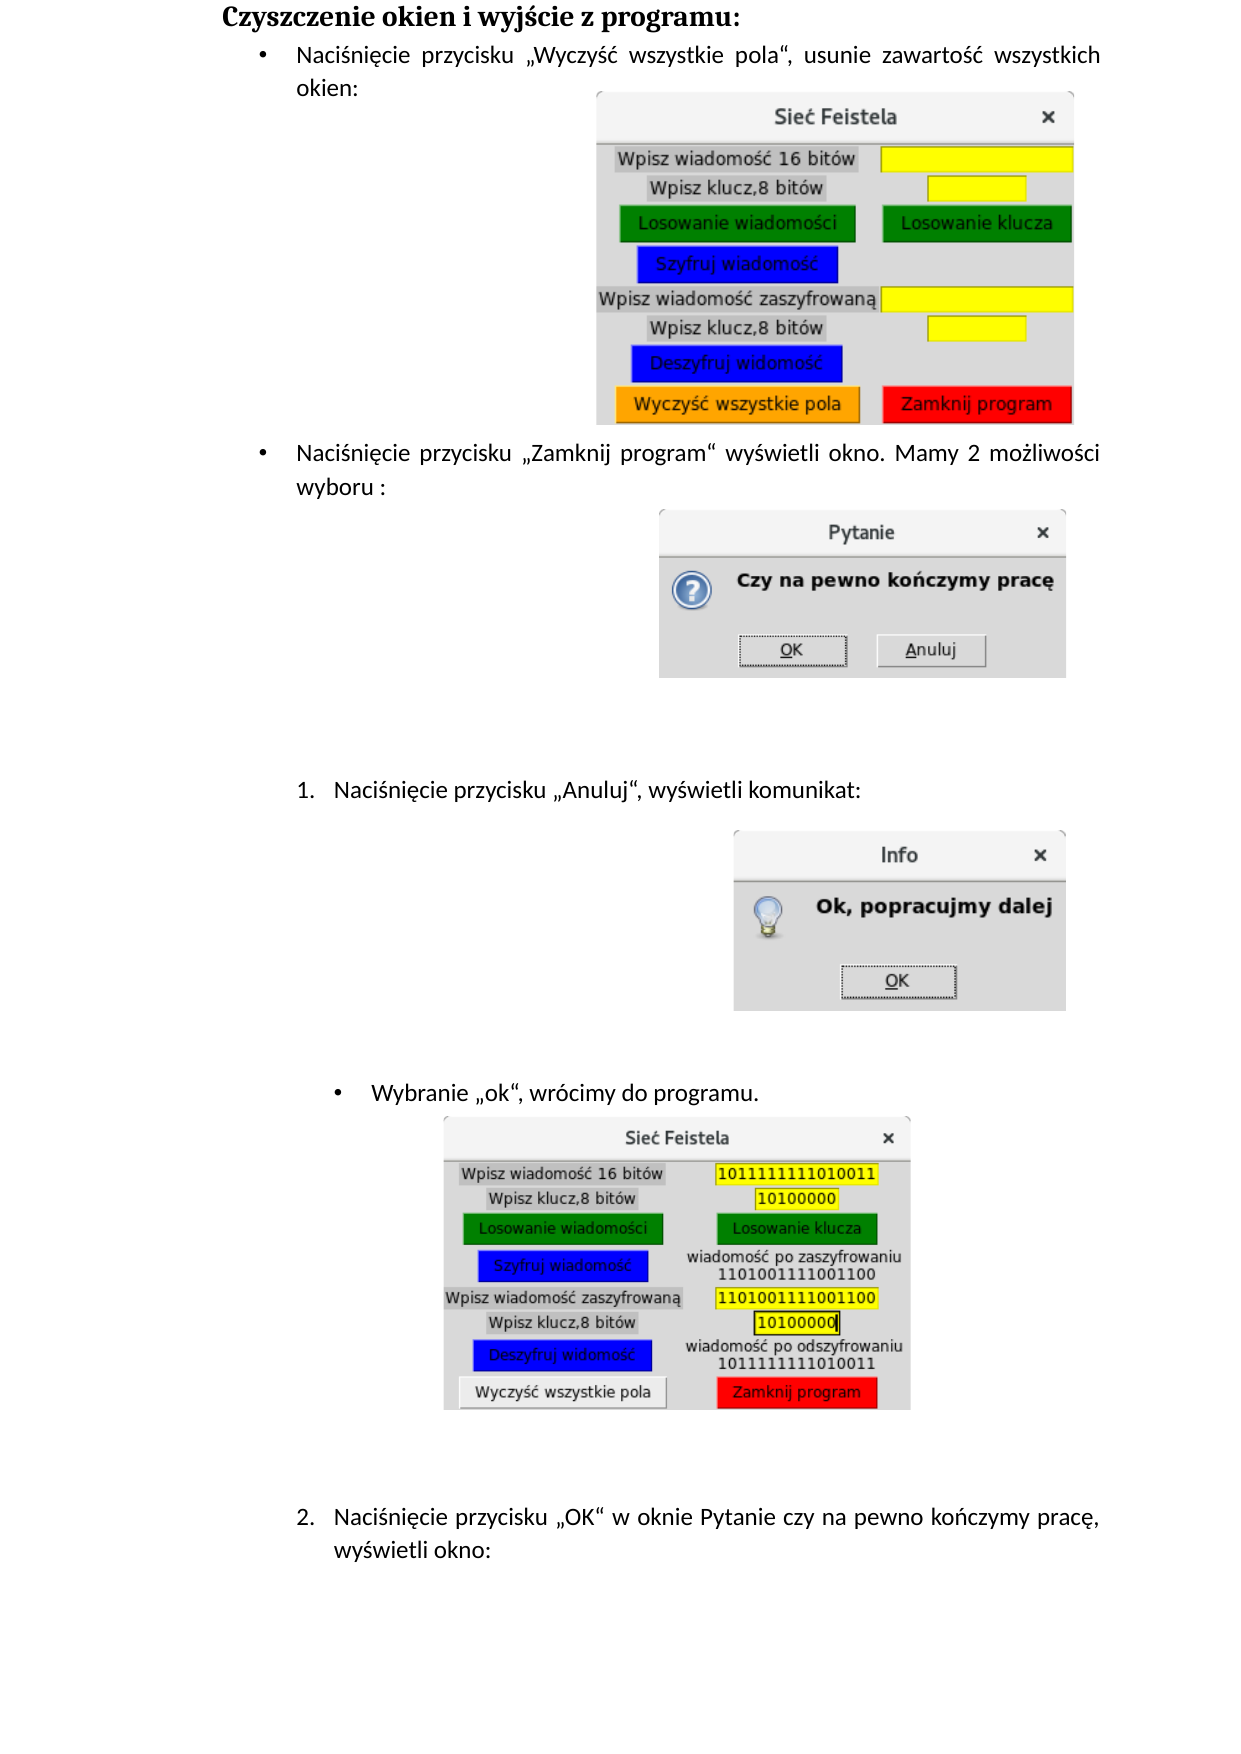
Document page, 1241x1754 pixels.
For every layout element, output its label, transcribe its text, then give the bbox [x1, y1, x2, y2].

list Naciśnięcie przycisku „Zamknij program“ wyświetli okno. Mamy 2 możliwości wyboru : [259, 438, 1101, 502]
picture [733, 830, 1066, 1011]
picture [443, 1116, 911, 1410]
picture [659, 509, 1067, 678]
picture [596, 91, 1075, 425]
list Naciśnięcie przycisku „Wyczyść wszystkie pola“, usunie zawartość wszystkich okien: [259, 39, 1101, 103]
subtitle Czyszczenie okien i wyjście z programu: [221, 0, 1101, 33]
list Naciśnięcie przycisku „Anuluj“, wyświetli komunikat: [296, 774, 1101, 805]
list Wybranie „ok“, wrócimy do programu. [334, 1078, 1101, 1108]
list Naciśnięcie przycisku „OK“ w oknie Pytanie czy na pewno kończymy pracę, wyświetli okno: [296, 1501, 1101, 1565]
